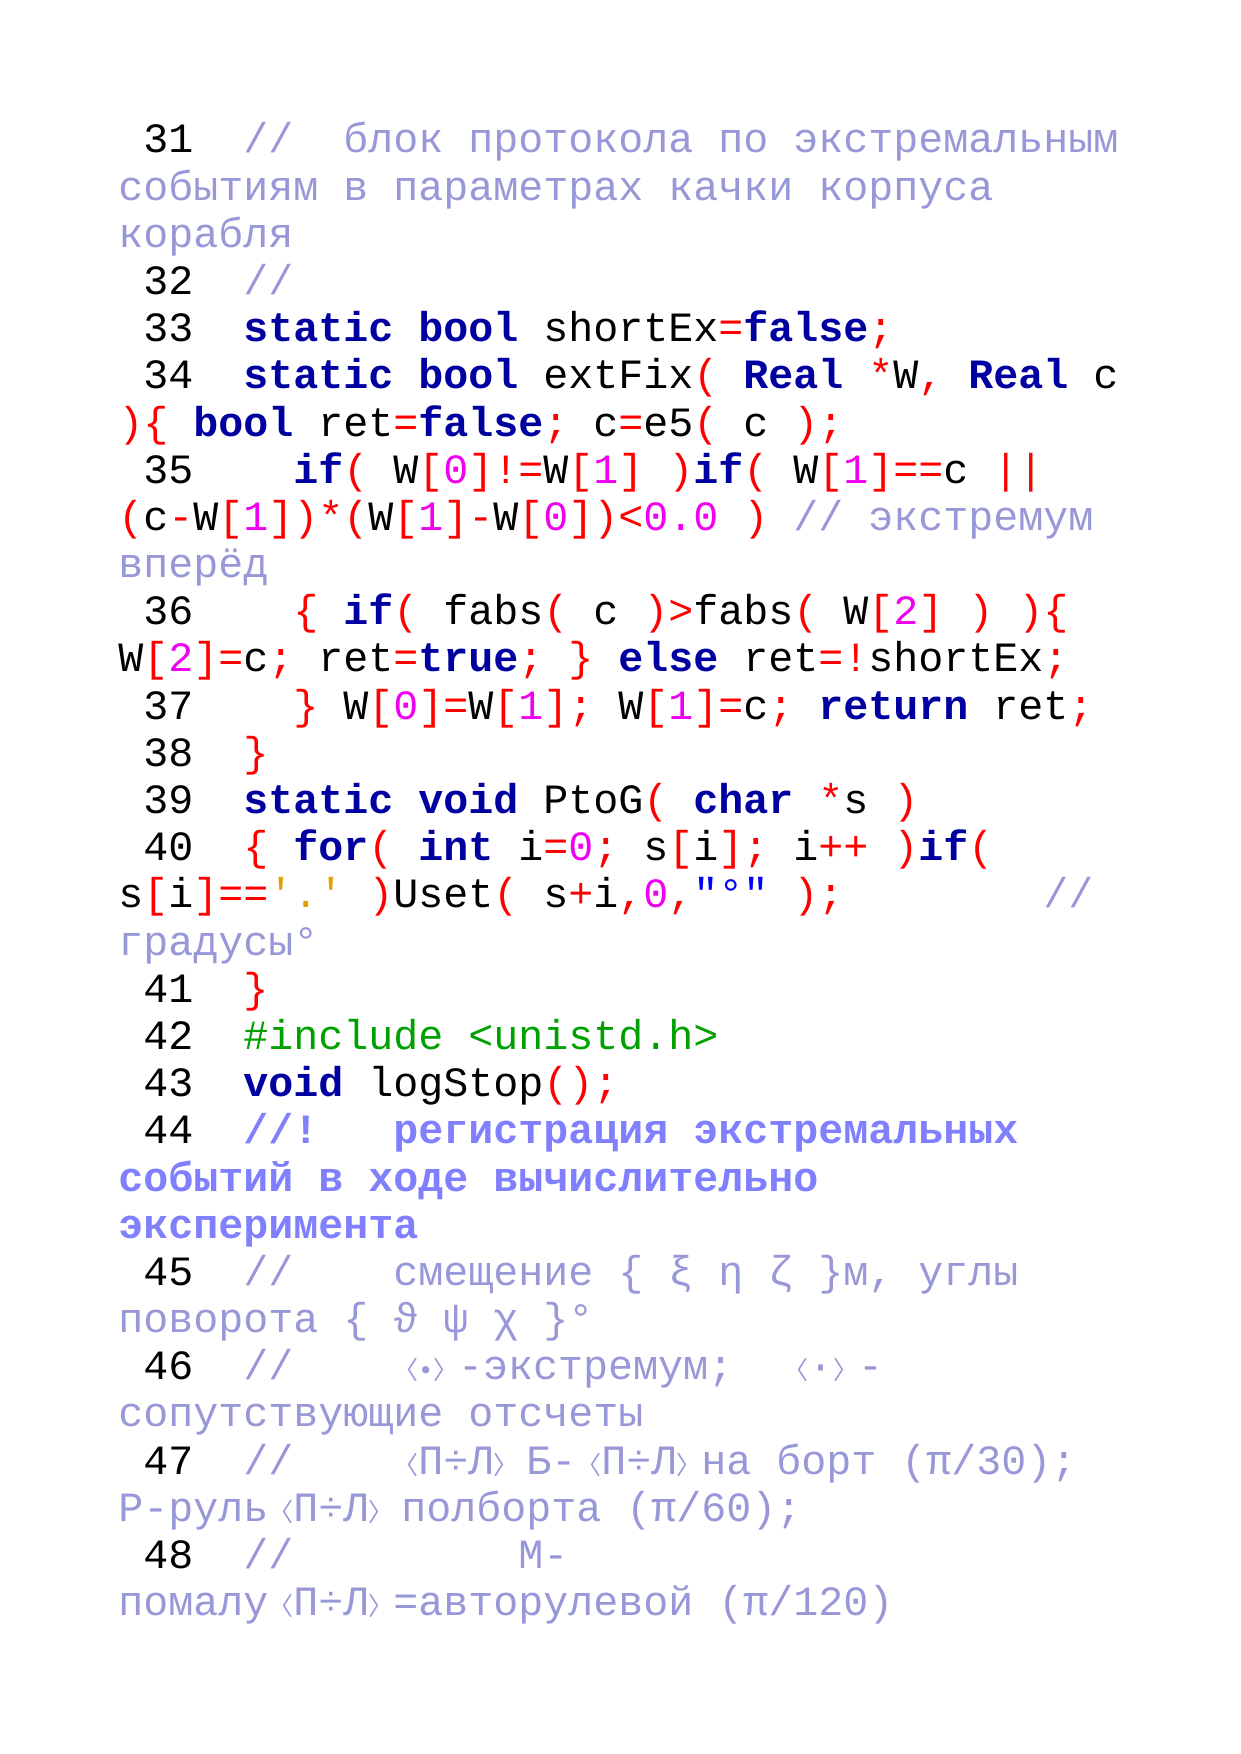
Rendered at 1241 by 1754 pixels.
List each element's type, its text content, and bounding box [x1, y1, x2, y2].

subtitle 36 { if( fabs( c )>fabs( W[2] ) ){ W[2]=c; ret=true; } else ret=!shortEx; [118, 590, 743, 684]
subtitle 33 static bool shortEx=false; [718, 307, 1122, 354]
subtitle 36 { if( fabs( c )>fabs( W[2] ) ){ W[2]=c; ret=true; } else ret=!shortEx; [793, 590, 1122, 684]
subtitle 37 } W[0]=W[1]; W[1]=c; return ret; [768, 684, 993, 732]
subtitle 37 } W[0]=W[1]; W[1]=c; return ret; [1068, 684, 1122, 732]
subtitle 37 } W[0]=W[1]; W[1]=c; return ret; [643, 684, 743, 732]
subtitle 37 } W[0]=W[1]; W[1]=c; return ret; [493, 684, 618, 732]
subtitle 38 } [118, 732, 1122, 779]
subtitle 37 } W[0]=W[1]; W[1]=c; return ret; [118, 684, 343, 732]
subtitle 43 void logStop(); [118, 1062, 368, 1109]
subtitle 39 static void PtoG( char *s ) [643, 779, 843, 826]
subtitle 37 } W[0]=W[1]; W[1]=c; return ret; [368, 684, 468, 732]
subtitle 32 // [118, 260, 1122, 307]
subtitle 39 static void PtoG( char *s ) [118, 779, 543, 826]
subtitle 46 // 〈•〉-экстремум; 〈·〉-сопутствующие отсчеты [118, 1345, 1122, 1439]
subtitle 45 // смещение { ξ η ζ }м, углы поворота { ϑ ψ χ }° [118, 1251, 1122, 1345]
subtitle 42 #include <unistd.h> [118, 1015, 1122, 1062]
subtitle 35 if( W[0]!=W[1] )if( W[1]==c || (c-W[1])*(W[1]-W[0])<0.0 ) // экстремум вперёд [118, 448, 1122, 590]
subtitle 43 void logStop(); [543, 1062, 1122, 1109]
subtitle 39 static void PtoG( char *s ) [893, 779, 1122, 826]
subtitle 44 //! регистрация экстремальных событий в ходе вычислительно эксперимента [118, 1109, 1122, 1251]
subtitle 40 { for( int i=0; s[i]; i++ )if( s[i]=='.' )Uset( s+i,0,"°" ); // градусы° [118, 826, 1122, 967]
subtitle 34 static bool extFix( Real *W, Real c ){ bool ret=false; c=e5( c ); [118, 354, 593, 448]
subtitle 31 // блок протокола по экстремальным событиям в параметрах качки корпуса корабля [118, 118, 1122, 260]
subtitle 34 static bool extFix( Real *W, Real c ){ bool ret=false; c=e5( c ); [693, 354, 1122, 448]
subtitle 33 static bool shortEx=false; [118, 307, 543, 354]
subtitle 48 // М-помалу〈П÷Л〉=авторулевой (π/120) [118, 1534, 1122, 1628]
subtitle 41 } [118, 967, 1122, 1015]
subtitle 47 // 〈П÷Л〉 Б-〈П÷Л〉на борт (π/30); Р-руль〈П÷Л〉 полборта (π/60); [118, 1439, 1122, 1534]
